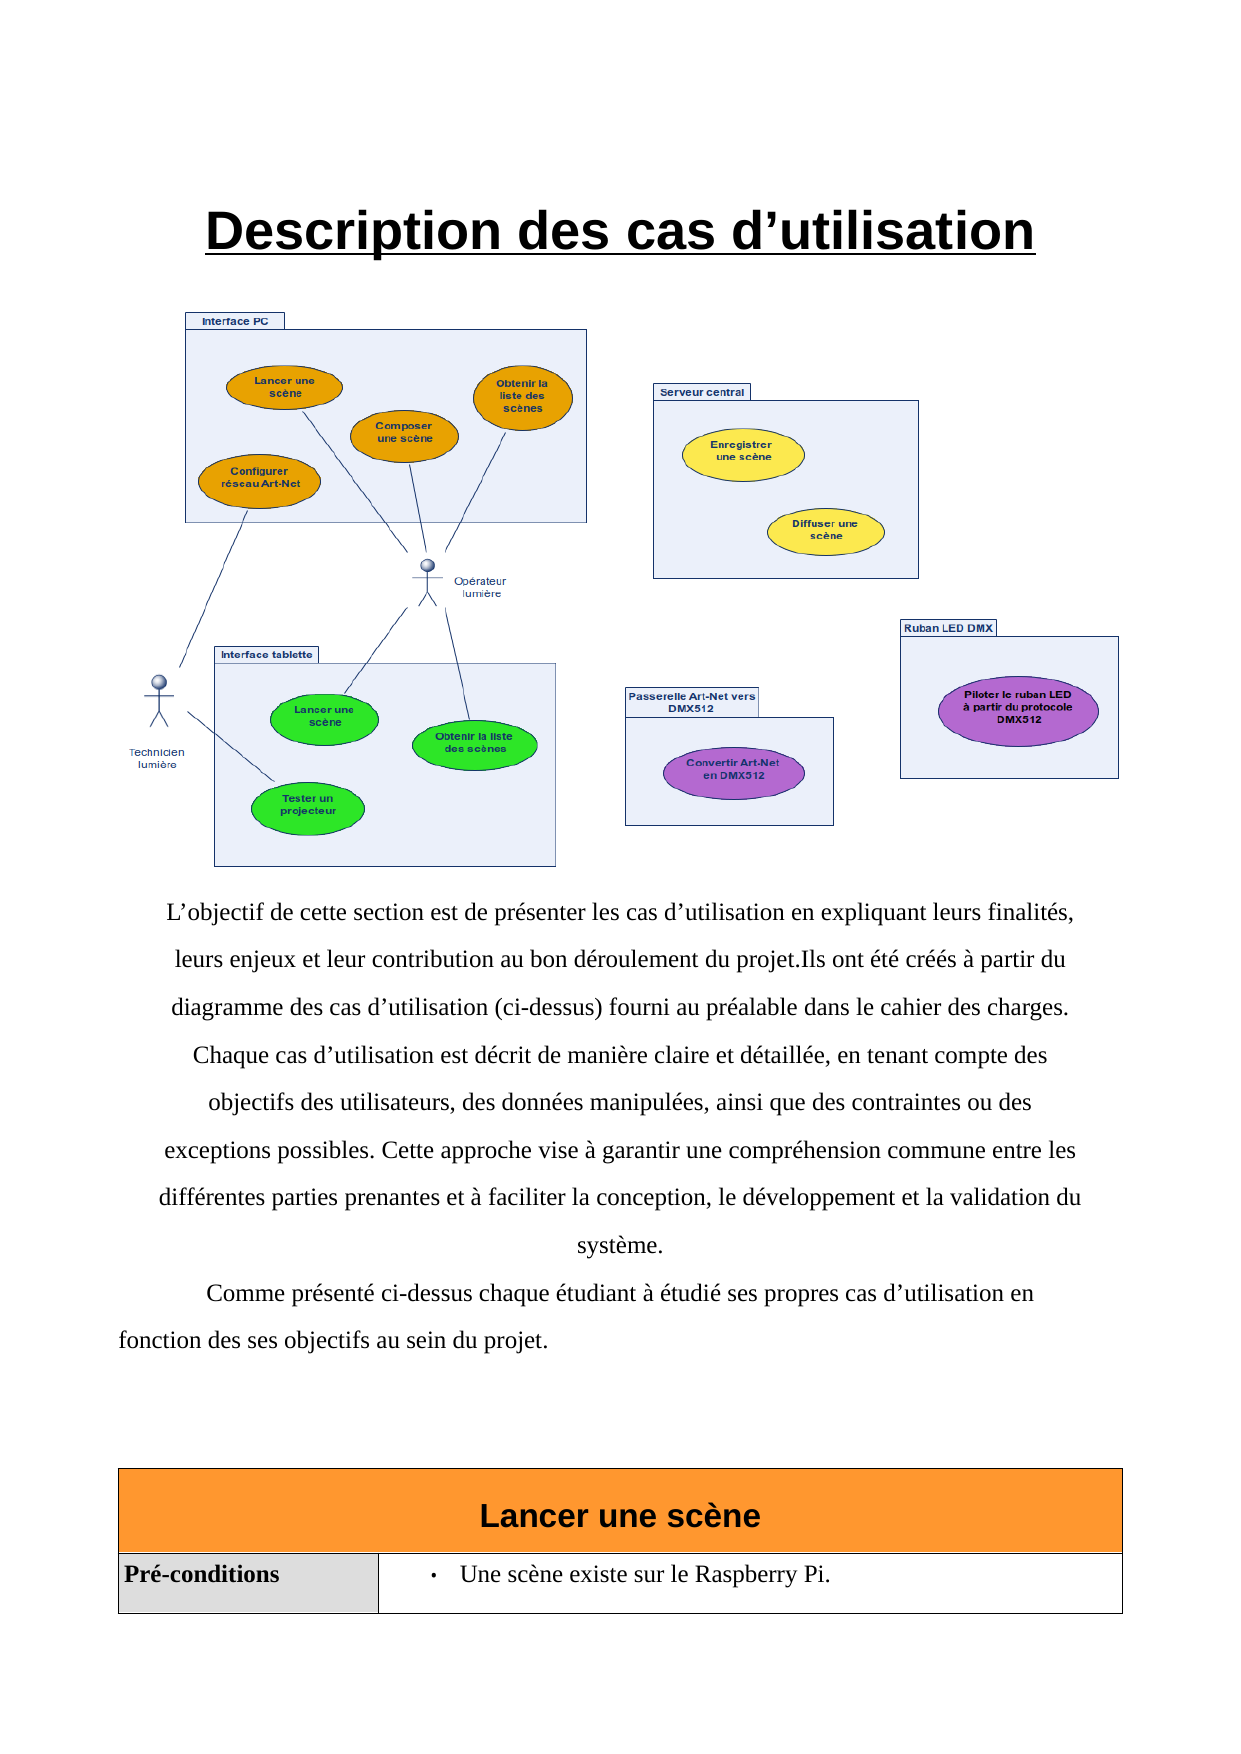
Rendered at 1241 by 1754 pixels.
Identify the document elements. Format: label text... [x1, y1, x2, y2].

text objectifs des utilisateurs, des données manipulées, ainsi que des contraintes ou des [118, 1087, 1122, 1116]
text fonction des ses objectifs au sein du projet. [118, 1325, 1122, 1354]
text Comme présenté ci-dessus chaque étudiant à étudié ses propres cas d’utilisation en [118, 1278, 1122, 1306]
text exceptions possibles. Cette approche vise à garantir une compréhension commune entre les [118, 1135, 1122, 1164]
text diagramme des cas d’utilisation (ci-dessus) fourni au préalable dans le cahier des charges. [118, 992, 1122, 1021]
subtitle Description des cas d’utilisation [118, 199, 1122, 261]
table_cell Une scène existe sur le Raspberry Pi. La communication réseau est opérationnelle. [379, 1554, 1122, 1612]
table_cell Pré-conditions [119, 1554, 378, 1612]
table_header Lancer une scène [119, 1469, 1122, 1552]
picture [113, 303, 1128, 875]
text L’objectif de cette section est de présenter les cas d’utilisation en expliquant leurs finalités, [118, 875, 1122, 926]
text différentes parties prenantes et à faciliter la conception, le développement et la validation du [118, 1182, 1122, 1211]
text système. [118, 1230, 1122, 1259]
text Chaque cas d’utilisation est décrit de manière claire et détaillée, en tenant compte des [118, 1040, 1122, 1068]
text leurs enjeux et leur contribution au bon déroulement du projet.Ils ont été créés à partir du [118, 944, 1122, 973]
